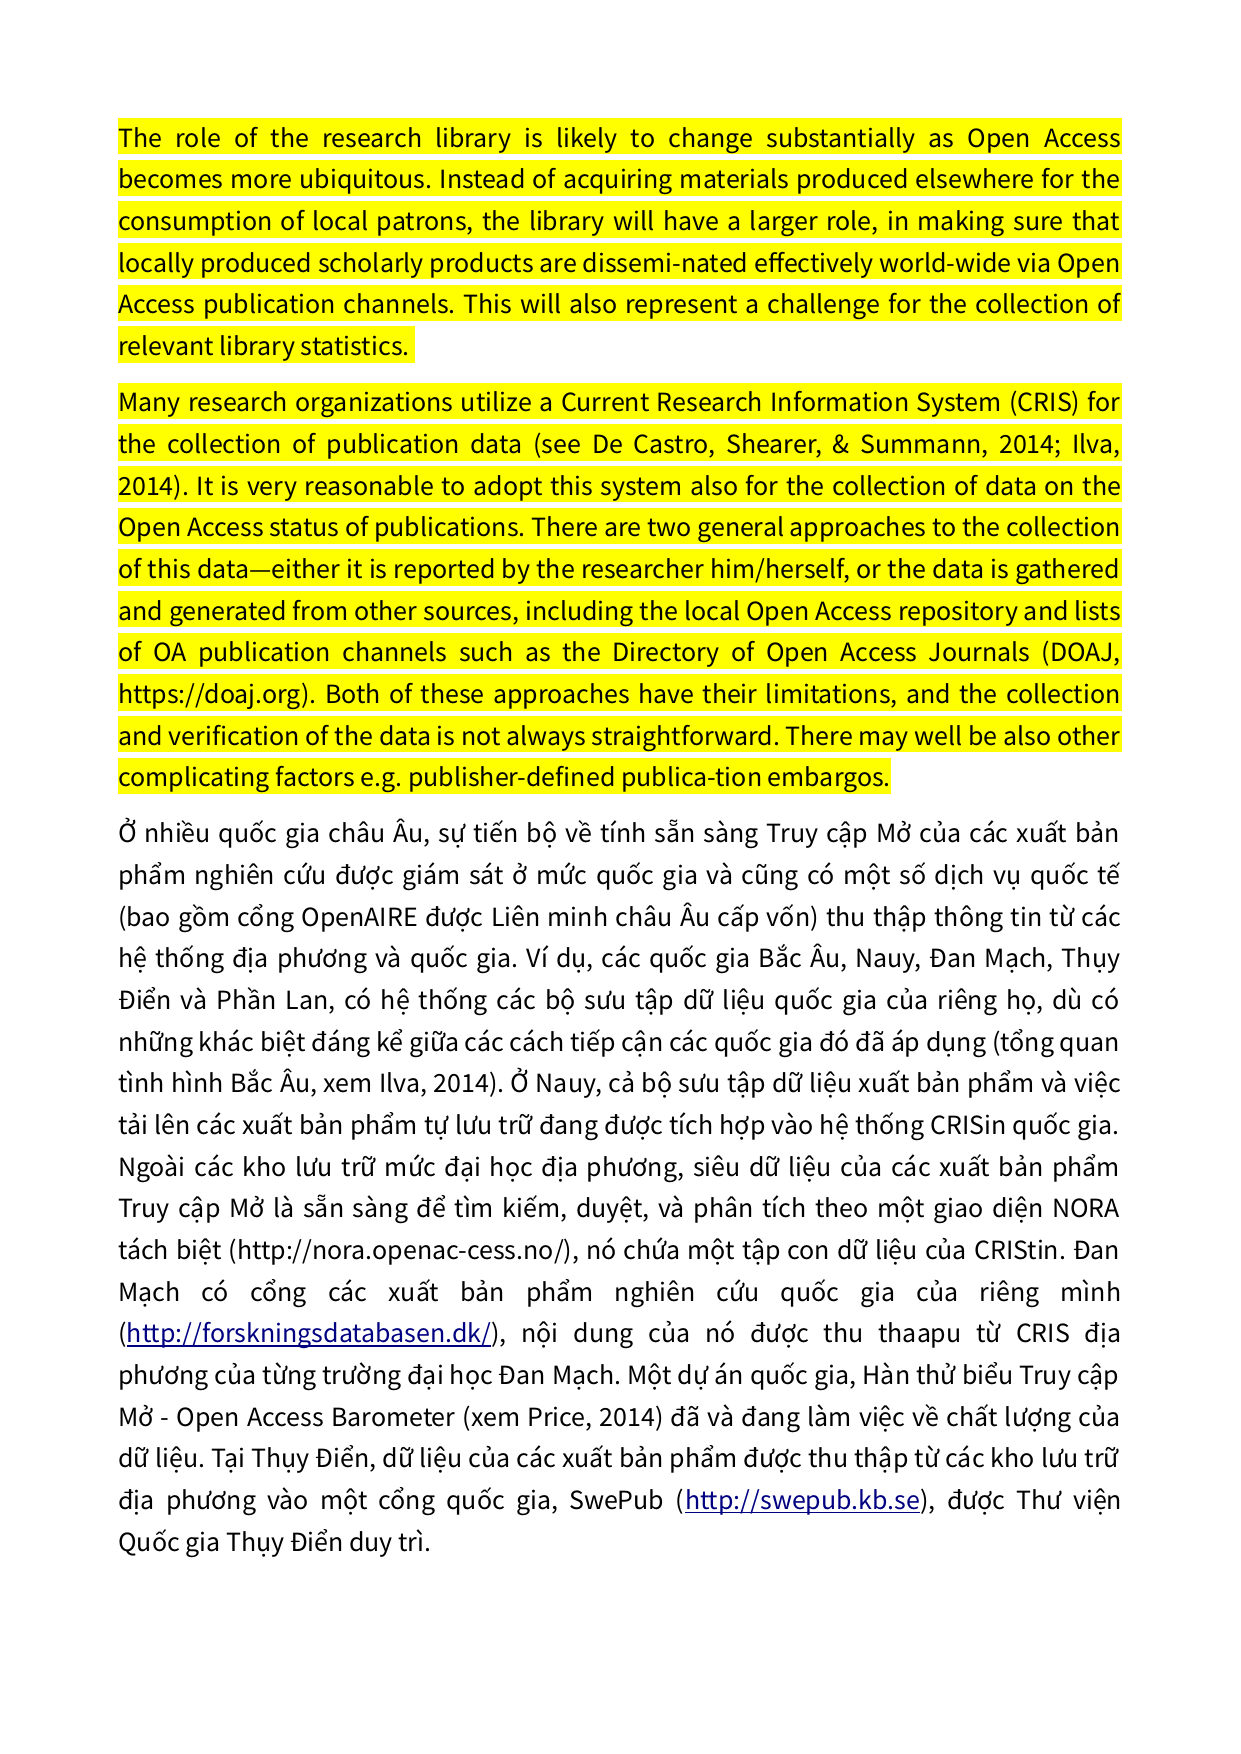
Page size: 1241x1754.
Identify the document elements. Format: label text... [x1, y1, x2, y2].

text Ở nhiều quốc gia châu Âu, sự tiến bộ về tính sẵn sàng Truy cập Mở của các xuất bản phẩm nghiên cứu được giám sát ở mức quốc gia và cũng có một số dịch vụ quốc tế (bao gồm cổng OpenAIRE được Liên minh châu Âu cấp vốn) thu thập thông tin từ các hệ thống địa phương và quốc gia. Ví dụ, các quốc gia Bắc Âu, Nauy, Đan Mạch, Thụy Điển và Phần Lan, có hệ thống các bộ sưu tập dữ liệu quốc gia của riêng họ, dù có những khác biệt đáng kể giữa các cách tiếp cận các quốc gia đó đã áp dụng (tổng quan tình hình Bắc Âu, xem Ilva, 2014). Ở Nauy, cả bộ sưu tập dữ liệu xuất bản phẩm và việc tải lên các xuất bản phẩm tự lưu trữ đang được tích hợp vào hệ thống CRISin quốc gia. Ngoài các kho lưu trữ mức đại học địa phương, siêu dữ liệu của các xuất bản phẩm Truy cập Mở là sẵn sàng để tìm kiếm, duyệt, và phân tích theo một giao diện NORA tách biệt (http://nora.openac-cess.no/), nó chứa một tập con dữ liệu của CRIStin. Đan Mạch có cổng các xuất bản phẩm nghiên cứu quốc gia của riêng mình (http://forskningsdatabasen.dk/), nội dung của nó được thu thaapu từ CRIS địa phương của từng trường đại học Đan Mạch. Một dự án quốc gia, Hàn thử biểu Truy cập Mở - Open Access Barometer (xem Price, 2014) đã và đang làm việc về chất lượng của dữ liệu. Tại Thụy Điển, dữ liệu của các xuất bản phẩm được thu thập từ các kho lưu trữ địa phương vào một cổng quốc gia, SwePub (http://swepub.kb.se), được Thư viện Quốc gia Thụy Điển duy trì. [118, 814, 1122, 1558]
text Many research organizations utilize a Current Research Information System (CRIS) for the collection of publication data (see De Castro, Shearer, & Summann, 2014; Ilva, 2014). It is very reasonable to adopt this system also for the collection of data on the Open Access status of publications. There are two general approaches to the collection of this data—either it is reported by the researcher him/herself, or the data is gathered and generated from other sources, including the local Open Access repository and lists of OA publication channels such as the Directory of Open Access Journals (DOAJ, https://doaj.org). Both of these approaches have their limitations, and the collection and verification of the data is not always straightforward. There may well be also other complicating factors e.g. publisher-defined publica-tion embargos. [118, 383, 1122, 794]
text The role of the research library is likely to change substantially as Open Access becomes more ubiquitous. Instead of acquiring materials produced elsewhere for the consumption of local patrons, the library will have a larger role, in making sure that locally produced scholarly products are dissemi-nated effectively world-wide via Open Access publication channels. This will also represent a challenge for the collection of relevant library statistics. [118, 118, 1122, 363]
